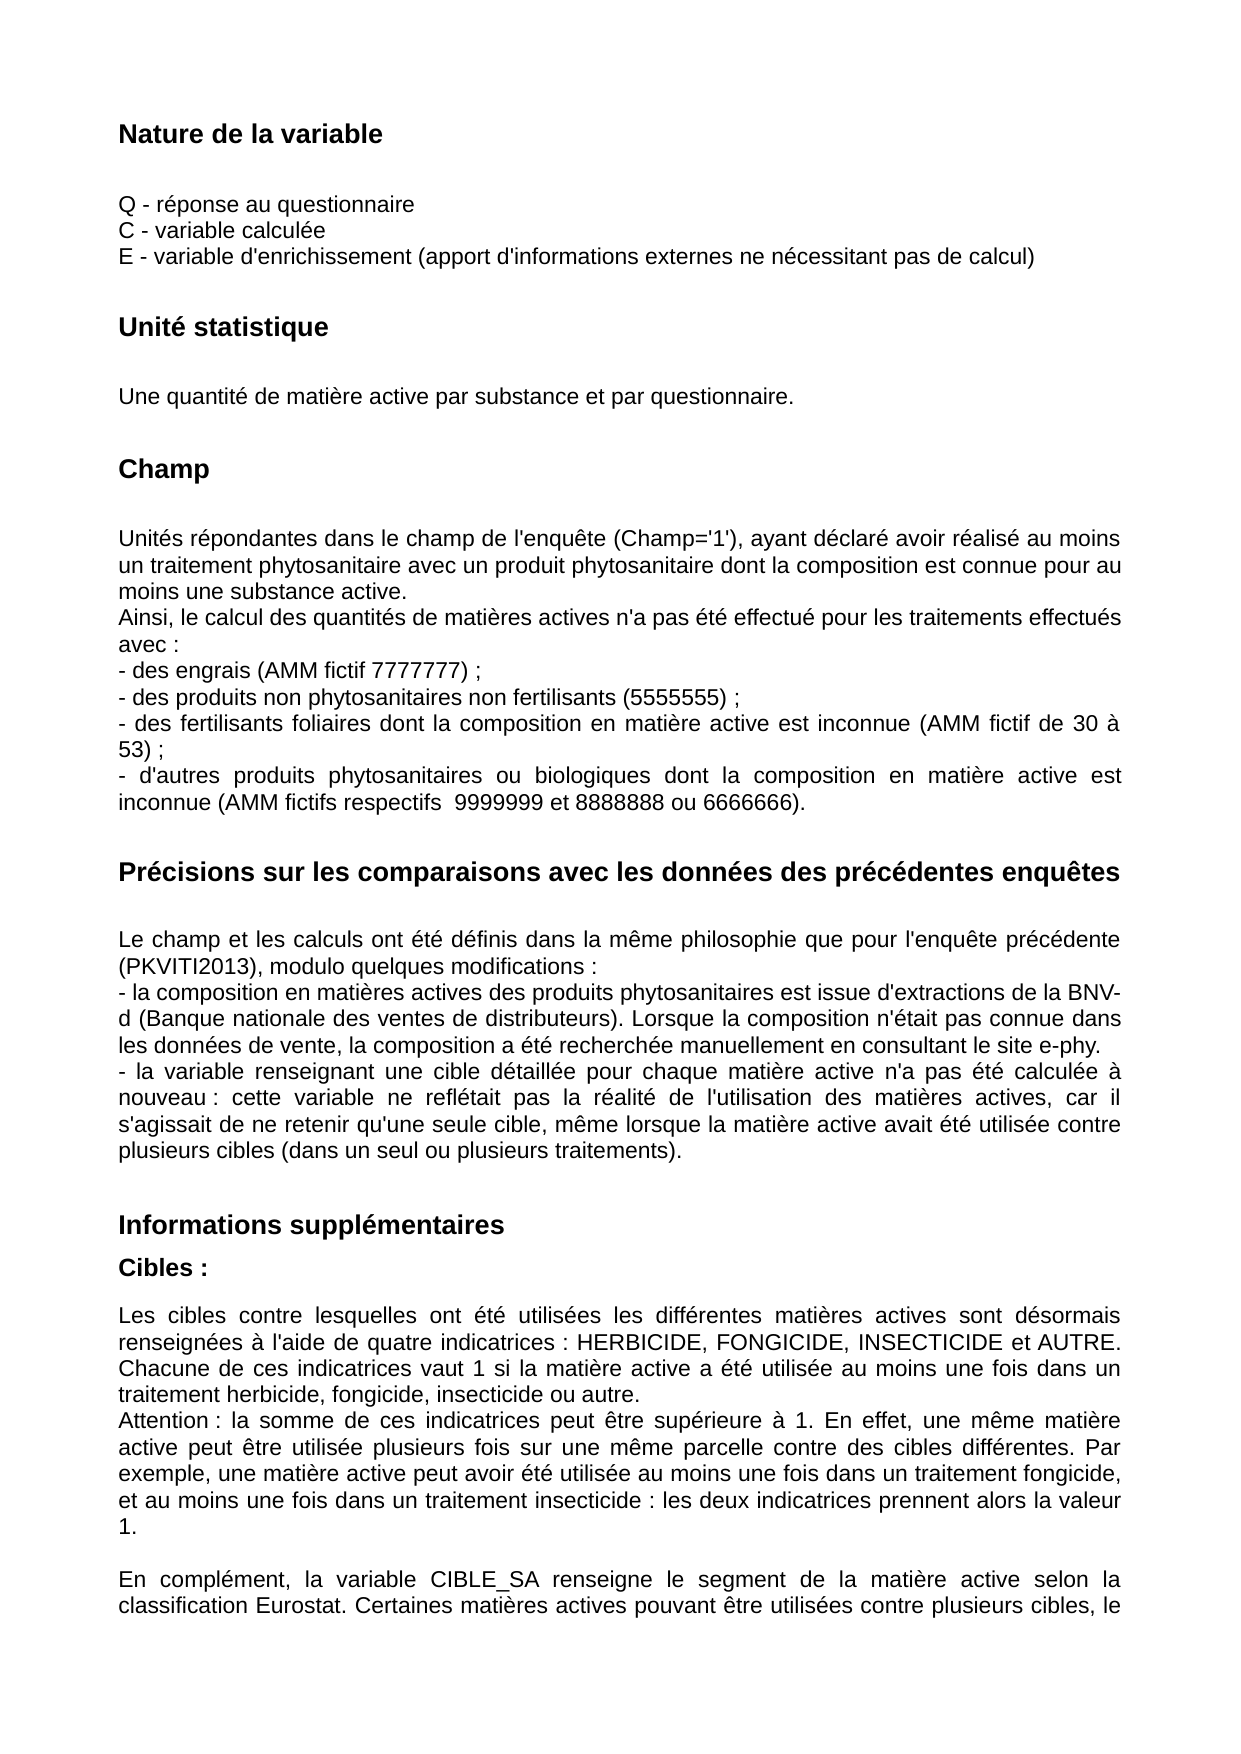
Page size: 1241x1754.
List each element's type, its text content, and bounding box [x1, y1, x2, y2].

text Q - réponse au questionnaire [118, 191, 1122, 217]
text Unités répondantes dans le champ de l'enquête (Champ='1'), ayant déclaré avoir réalisé au moins un traitement phytosanitaire avec un produit phytosanitaire dont la composition est connue pour au moins une substance active. [118, 525, 1122, 604]
text Cibles : [118, 1253, 1122, 1282]
subtitle Précisions sur les comparaisons avec les données des précédentes enquêtes [118, 856, 1122, 887]
text - d'autres produits phytosanitaires ou biologiques dont la composition en matière active est inconnue (AMM fictifs respectifs 9999999 et 8888888 ou 6666666). [118, 762, 1122, 815]
text En complément, la variable CIBLE_SA renseigne le segment de la matière active selon la classification Eurostat. Certaines matières actives pouvant être utilisées contre plusieurs cibles, le [118, 1566, 1122, 1618]
text - des fertilisants foliaires dont la composition en matière active est inconnue (AMM fictif de 30 à 53) ; [118, 710, 1122, 762]
subtitle Informations supplémentaires [118, 1209, 1122, 1241]
subtitle Nature de la variable [118, 118, 1122, 149]
subtitle Champ [118, 453, 1122, 484]
text Ainsi, le calcul des quantités de matières actives n'a pas été effectué pour les traitements effectués avec : [118, 604, 1122, 657]
text - la variable renseignant une cible détaillée pour chaque matière active n'a pas été calculée à nouveau : cette variable ne reflétait pas la réalité de l'utilisation des matières actives, car il s'agissait de ne retenir qu'une seule cible, même lorsque la matière active avait été utilisée contre plusieurs cibles (dans un seul ou plusieurs traitements). [118, 1058, 1122, 1163]
text - des produits non phytosanitaires non fertilisants (5555555) ; [118, 683, 1122, 710]
text Les cibles contre lesquelles ont été utilisées les différentes matières actives sont désormais renseignées à l'aide de quatre indicatrices : HERBICIDE, FONGICIDE, INSECTICIDE et AUTRE. Chacune de ces indicatrices vaut 1 si la matière active a été utilisée au moins une fois dans un traitement herbicide, fongicide, insecticide ou autre. [118, 1302, 1122, 1407]
text - des engrais (AMM fictif 7777777) ; [118, 657, 1122, 683]
text Attention : la somme de ces indicatrices peut être supérieure à 1. En effet, une même matière active peut être utilisée plusieurs fois sur une même parcelle contre des cibles différentes. Par exemple, une matière active peut avoir été utilisée au moins une fois dans un traitement fongicide, et au moins une fois dans un traitement insecticide : les deux indicatrices prennent alors la valeur 1. [118, 1407, 1122, 1539]
text Le champ et les calculs ont été définis dans la même philosophie que pour l'enquête précédente (PKVITI2013), modulo quelques modifications : [118, 926, 1122, 979]
subtitle Unité statistique [118, 311, 1122, 342]
text Une quantité de matière active par substance et par questionnaire. [118, 383, 1122, 409]
text E - variable d'enrichissement (apport d'informations externes ne nécessitant pas de calcul) [118, 243, 1122, 270]
text - la composition en matières actives des produits phytosanitaires est issue d'extractions de la BNV-d (Banque nationale des ventes de distributeurs). Lorsque la composition n'était pas connue dans les données de vente, la composition a été recherchée manuellement en consultant le site e-phy. [118, 979, 1122, 1058]
text C - variable calculée [118, 217, 1122, 243]
